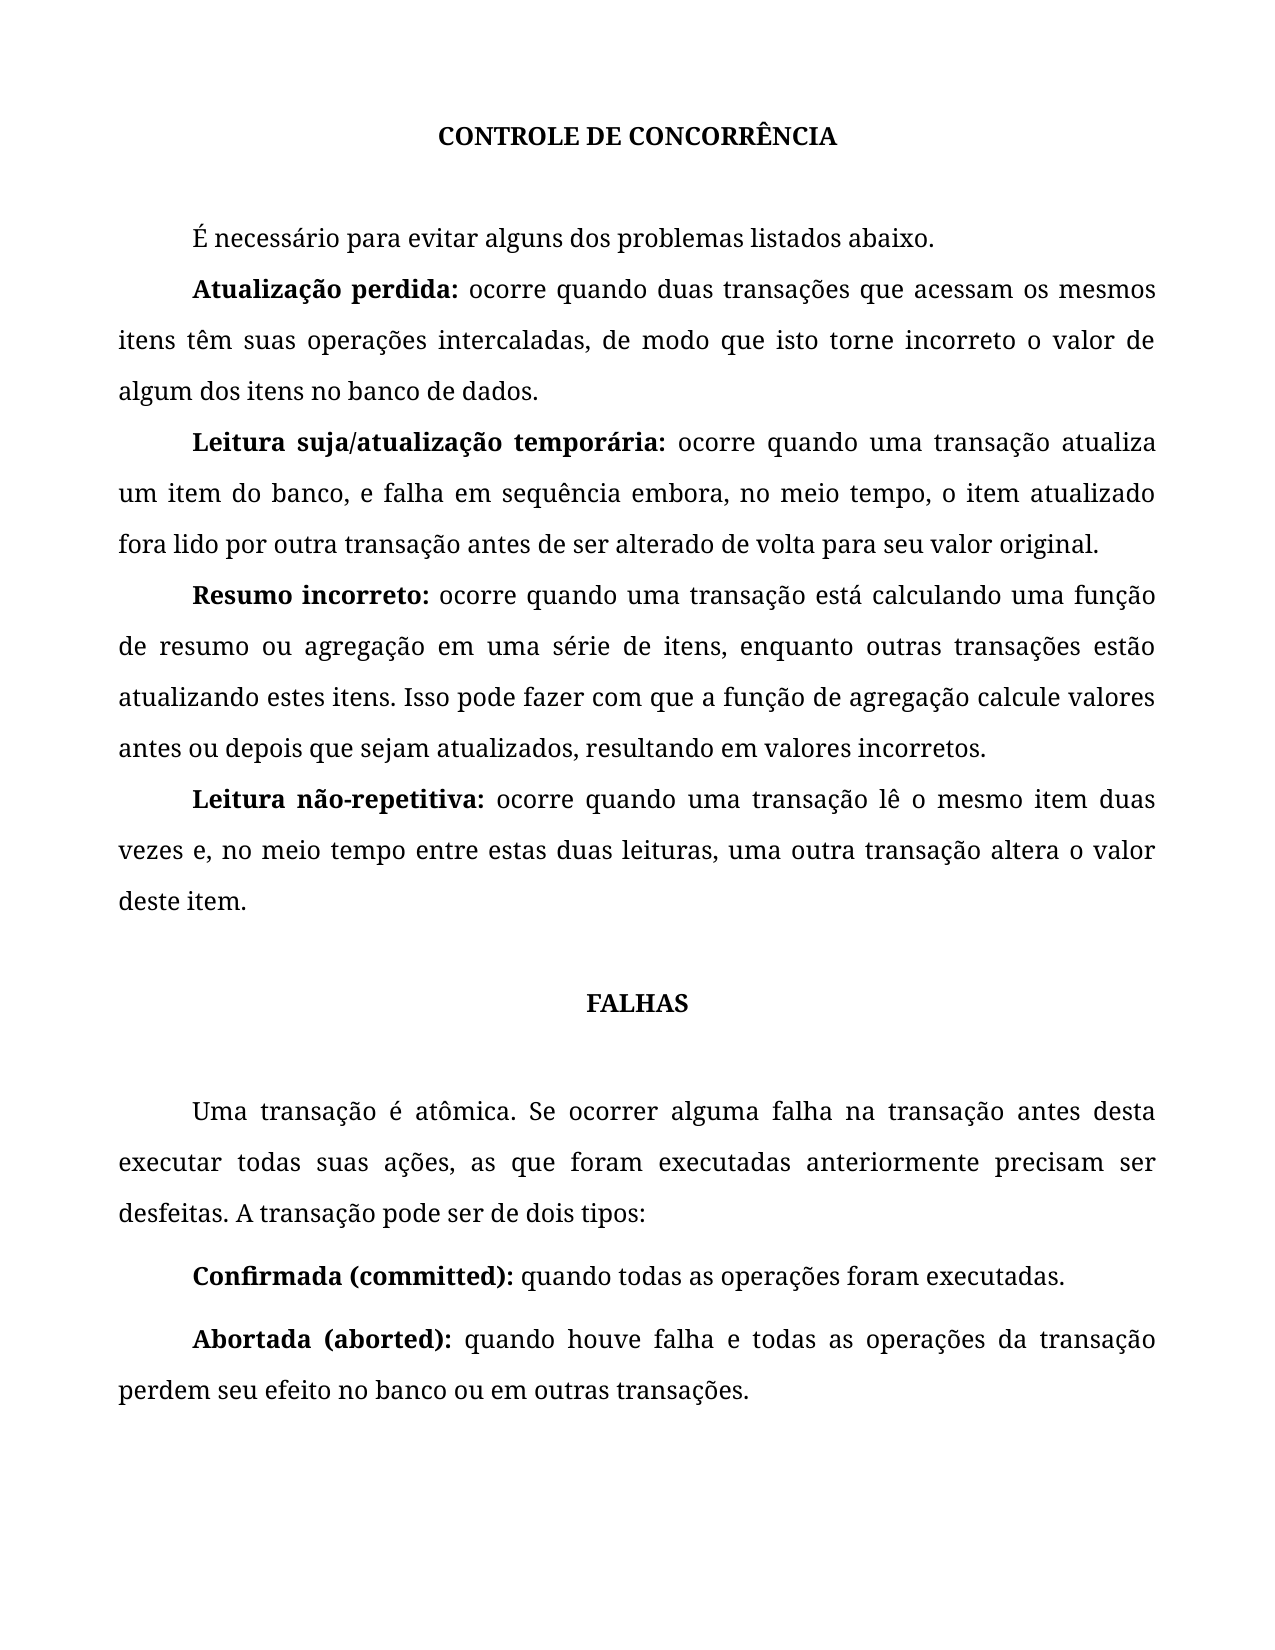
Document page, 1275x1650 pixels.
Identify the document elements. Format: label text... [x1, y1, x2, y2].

text Resumo incorreto: ocorre quando uma transação está calculando uma função de resumo ou agregação em uma série de itens, enquanto outras transações estão atualizando estes itens. Isso pode fazer com que a função de agregação calcule valores antes ou depois que sejam atualizados, resultando em valores incorretos. [118, 577, 1157, 765]
text Abortada (aborted): quando houve falha e todas as operações da transação perdem seu efeito no banco ou em outras transações. [118, 1322, 1157, 1407]
text CONTROLE DE CONCORRÊNCIA [118, 118, 1157, 152]
text FALHAS [118, 986, 1157, 1020]
text Uma transação é atômica. Se ocorrer alguma falha na transação antes desta executar todas suas ações, as que foram executadas anteriormente precisam ser desfeitas. A transação pode ser de dois tipos: [118, 1094, 1157, 1230]
text Confirmada (committed): quando todas as operações foram executadas. [118, 1259, 1157, 1293]
text Leitura não-repetitiva: ocorre quando uma transação lê o mesmo item duas vezes e, no meio tempo entre estas duas leituras, uma outra transação altera o valor deste item. [118, 782, 1157, 918]
text Atualização perdida: ocorre quando duas transações que acessam os mesmos itens têm suas operações intercaladas, de modo que isto torne incorreto o valor de algum dos itens no banco de dados. [118, 271, 1157, 407]
text Leitura suja/atualização temporária: ocorre quando uma transação atualiza um item do banco, e falha em sequência embora, no meio tempo, o item atualizado fora lido por outra transação antes de ser alterado de volta para seu valor original. [118, 424, 1157, 561]
text É necessário para evitar alguns dos problemas listados abaixo. [118, 220, 1157, 254]
